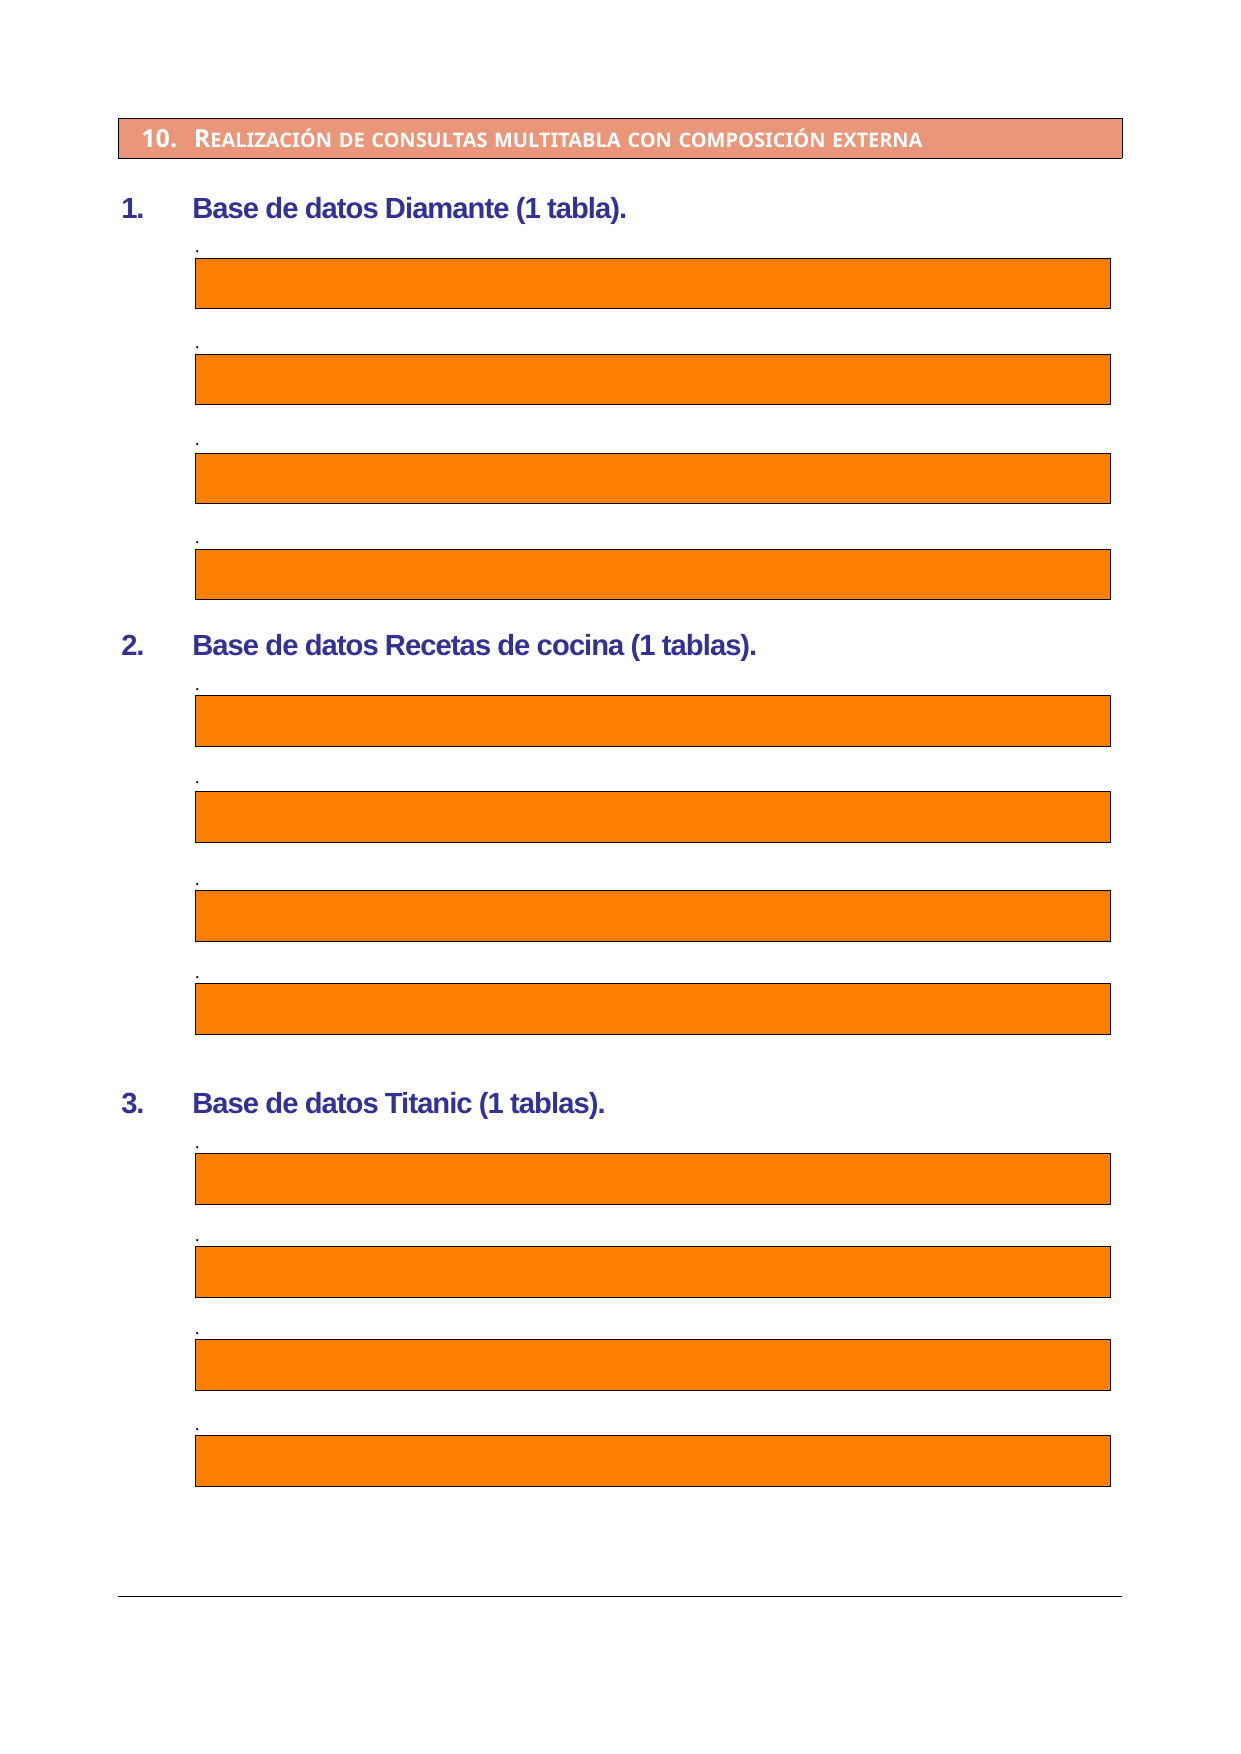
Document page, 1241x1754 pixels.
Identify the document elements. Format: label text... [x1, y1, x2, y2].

text . [192, 766, 1122, 791]
text . [192, 865, 1122, 890]
text . [192, 961, 1122, 983]
text . [192, 1127, 1122, 1153]
text . [192, 1223, 1122, 1246]
text 1. Base de datos Diamante (1 tabla). [118, 188, 1122, 227]
text 2. Base de datos Recetas de cocina (1 tablas). [118, 625, 1122, 664]
text . [192, 526, 1122, 549]
text . [192, 427, 1122, 450]
text . [192, 331, 1122, 354]
text . [192, 1413, 1122, 1436]
text . [192, 669, 1122, 695]
text . [192, 1317, 1122, 1339]
text 3. Base de datos Titanic (1 tablas). [118, 1083, 1122, 1122]
text . [192, 232, 1122, 258]
